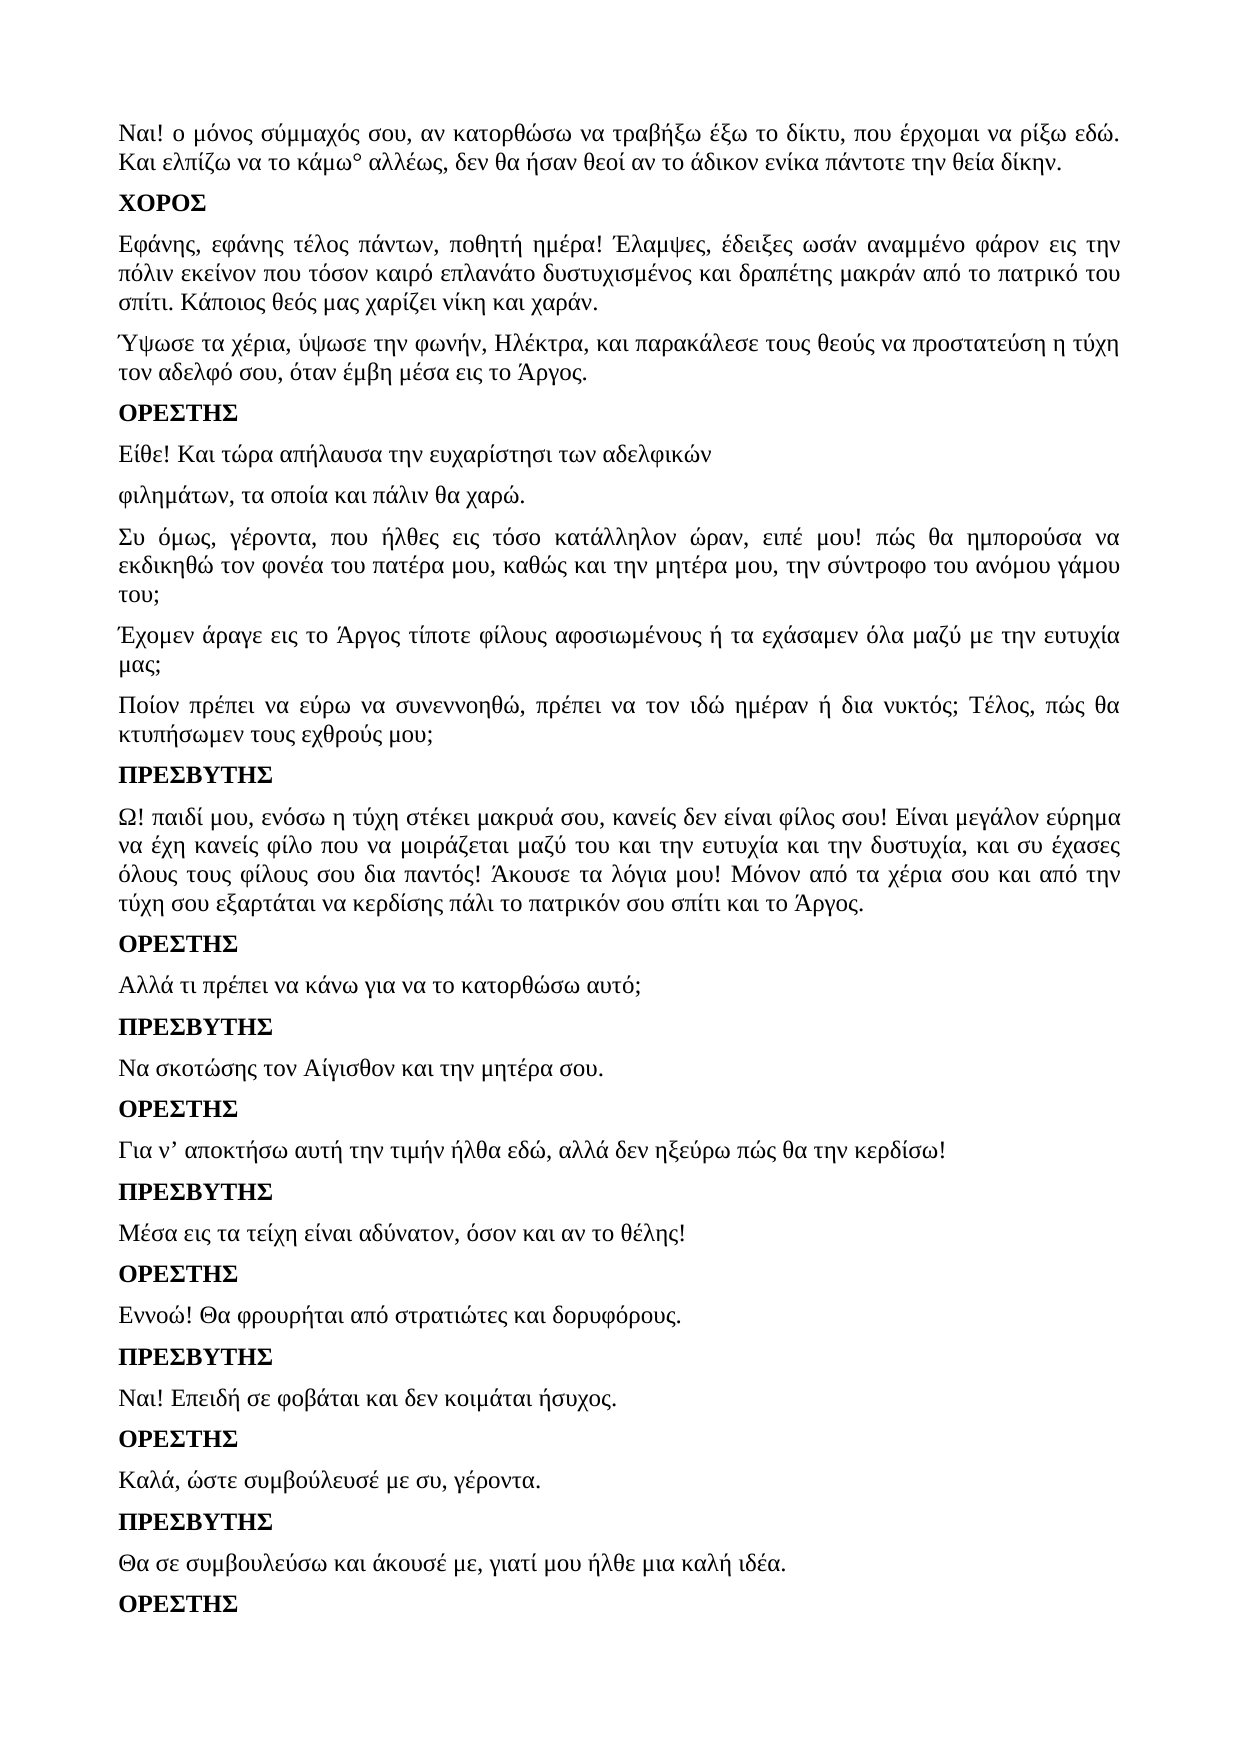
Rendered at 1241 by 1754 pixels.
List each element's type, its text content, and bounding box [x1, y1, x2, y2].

text ΠΡΕΣΒΥΤΗΣ [118, 1342, 1122, 1371]
text Έχομεν άραγε εις το Άργος τίποτε φίλους αφοσιωμένους ή τα εχάσαμεν όλα μαζύ με την ευτυχία μας; [118, 621, 1122, 678]
text ΟΡΕΣΤΗΣ [118, 398, 1122, 427]
text Συ όμως, γέροντα, που ήλθες εις τόσο κατάλληλον ώραν, ειπέ μου! πώς θα ημπορούσα να εκδικηθώ τον φονέα του πατέρα μου, καθώς και την μητέρα μου, την σύντροφο του ανόμου γάμου του; [118, 522, 1122, 608]
text φιλημάτων, τα οποία και πάλιν θα χαρώ. [118, 481, 1122, 509]
text Εννοώ! Θα φρουρήται από στρατιώτες και δορυφόρους. [118, 1301, 1122, 1329]
text Ύψωσε τα χέρια, ύψωσε την φωνήν, Ηλέκτρα, και παρακάλεσε τους θεούς να προστατεύση η τύχη τον αδελφό σου, όταν έμβη μέσα εις το Άργος. [118, 328, 1122, 386]
text Είθε! Και τώρα απήλαυσα την ευχαρίστησι των αδελφικών [118, 439, 1122, 468]
text ΠΡΕΣΒΥΤΗΣ [118, 1507, 1122, 1536]
text ΟΡΕΣΤΗΣ [118, 1259, 1122, 1288]
text ΠΡΕΣΒΥΤΗΣ [118, 1177, 1122, 1206]
text ΟΡΕΣΤΗΣ [118, 929, 1122, 958]
text Θα σε συμβουλεύσω και άκουσέ με, γιατί μου ήλθε μια καλή ιδέα. [118, 1548, 1122, 1577]
text ΟΡΕΣΤΗΣ [118, 1424, 1122, 1453]
text Για ν’ αποκτήσω αυτή την τιμήν ήλθα εδώ, αλλά δεν ηξεύρω πώς θα την κερδίσω! [118, 1136, 1122, 1164]
text Ποίον πρέπει να εύρω να συνεννοηθώ, πρέπει να τον ιδώ ημέραν ή δια νυκτός; Τέλος, πώς θα κτυπήσωμεν τους εχθρούς μου; [118, 691, 1122, 748]
text Εφάνης, εφάνης τέλος πάντων, ποθητή ημέρα! Έλαμψες, έδειξες ωσάν αναμμένο φάρον εις την πόλιν εκείνον που τόσον καιρό επλανάτο δυστυχισμένος και δραπέτης μακράν από το πατρικό του σπίτι. Κάποιος θεός μας χαρίζει νίκη και χαράν. [118, 229, 1122, 316]
text Ναι! Επειδή σε φοβάται και δεν κοιμάται ήσυχος. [118, 1383, 1122, 1412]
text ΧΟΡΟΣ [118, 188, 1122, 217]
text ΟΡΕΣΤΗΣ [118, 1589, 1122, 1618]
text Αλλά τι πρέπει να κάνω για να το κατορθώσω αυτό; [118, 971, 1122, 999]
text Καλά, ώστε συμβούλευσέ με συ, γέροντα. [118, 1466, 1122, 1494]
text Μέσα εις τα τείχη είναι αδύνατον, όσον και αν το θέλης! [118, 1218, 1122, 1247]
text Ναι! ο μόνος σύμμαχός σου, αν κατορθώσω να τραβήξω έξω το δίκτυ, που έρχομαι να ρίξω εδώ. Και ελπίζω να το κάμω° αλλέως, δεν θα ήσαν θεοί αν το άδικον ενίκα πάντοτε την θεία δίκην. [118, 118, 1122, 176]
text Να σκοτώσης τον Αίγισθον και την μητέρα σου. [118, 1053, 1122, 1082]
text ΟΡΕΣΤΗΣ [118, 1094, 1122, 1123]
text ΠΡΕΣΒΥΤΗΣ [118, 1012, 1122, 1041]
text Ω! παιδί μου, ενόσω η τύχη στέκει μακρυά σου, κανείς δεν είναι φίλος σου! Είναι μεγάλον εύρημα να έχη κανείς φίλο που να μοιράζεται μαζύ του και την ευτυχία και την δυστυχία, και συ έχασες όλους τους φίλους σου δια παντός! Άκουσε τα λόγια μου! Μόνον από τα χέρια σου και από την τύχη σου εξαρτάται να κερδίσης πάλι το πατρικόν σου σπίτι και το Άργος. [118, 802, 1122, 917]
text ΠΡΕΣΒΥΤΗΣ [118, 761, 1122, 789]
